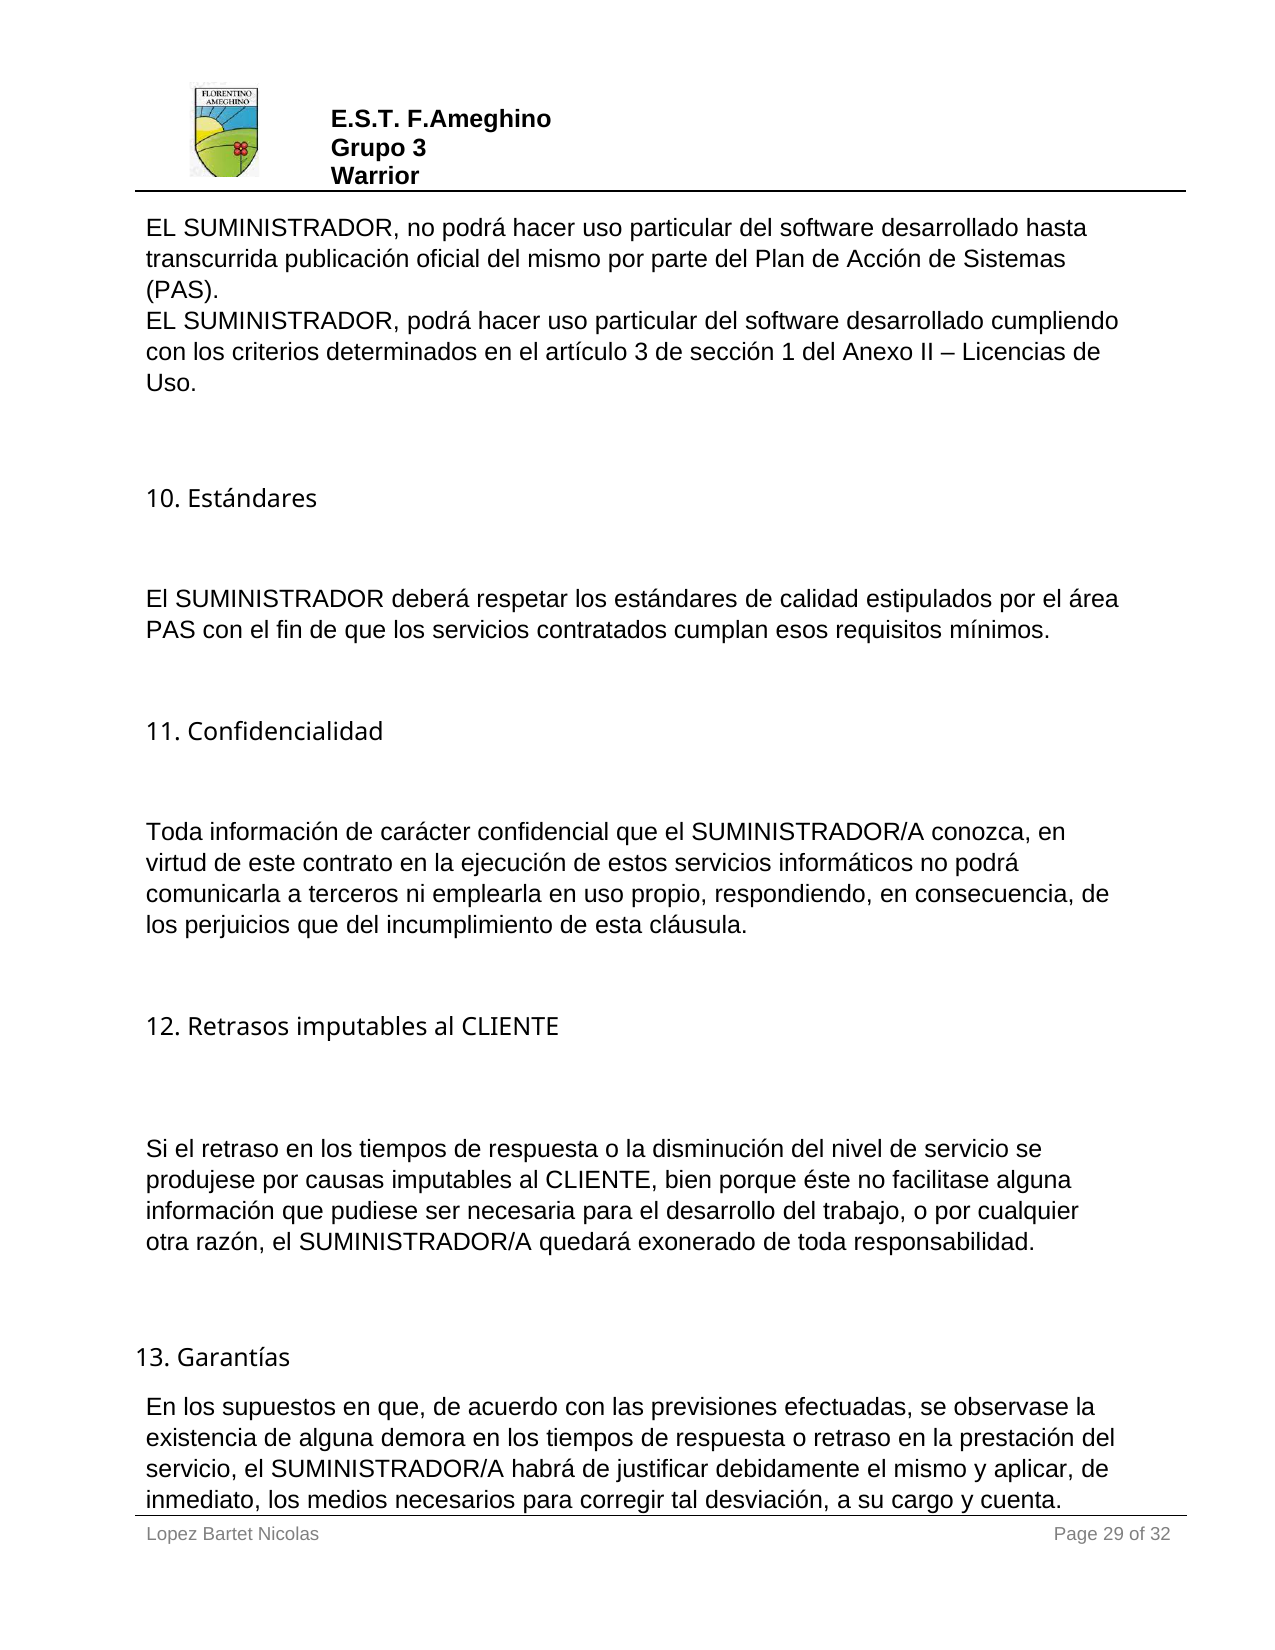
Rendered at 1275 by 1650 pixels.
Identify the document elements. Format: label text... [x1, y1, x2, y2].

text El SUMINISTRADOR deberá respetar los estándares de calidad estipulados por el área PAS con el fin de que los servicios contratados cumplan esos requisitos mínimos. [146, 584, 1140, 644]
text En los supuestos en que, de acuerdo con las previsiones efectuadas, se observase la existencia de alguna demora en los tiempos de respuesta o retraso en la prestación del servicio, el SUMINISTRADOR/A habrá de justificar debidamente el mismo y aplicar, de inmediato, los medios necesarios para corregir tal desviación, a su cargo y cuenta. [146, 1392, 1130, 1514]
text EL SUMINISTRADOR, no podrá hacer uso particular del software desarrollado hasta transcurrida publicación oficial del mismo por parte del Plan de Acción de Sistemas (PAS). [146, 213, 1140, 304]
picture [189, 82, 260, 177]
list 12. Retrasos imputables al CLIENTE [145, 1008, 1140, 1042]
text Toda información de carácter confidencial que el SUMINISTRADOR/A conozca, en virtud de este contrato en la ejecución de estos servicios informáticos no podrá comunicarla a terceros ni emplearla en uso propio, respondiendo, en consecuencia, de los perjuicios que del incumplimiento de esta cláusula. [146, 817, 1130, 939]
text Si el retraso en los tiempos de respuesta o la disminución del nivel de servicio se produjese por causas imputables al CLIENTE, bien porque éste no facilitase alguna información que pudiese ser necesaria para el desarrollo del trabajo, o por cualquier otra razón, el SUMINISTRADOR/A quedará exonerado de toda responsabilidad. [146, 1134, 1121, 1256]
text EL SUMINISTRADOR, podrá hacer uso particular del software desarrollado cumpliendo con los criterios determinados en el artículo 3 de sección 1 del Anexo II – Licencias de Uso. [146, 306, 1140, 397]
list 10. Estándares [145, 481, 1140, 515]
list 11. Confidencialidad [145, 713, 1140, 748]
list 13. Garantías [135, 1339, 1140, 1373]
